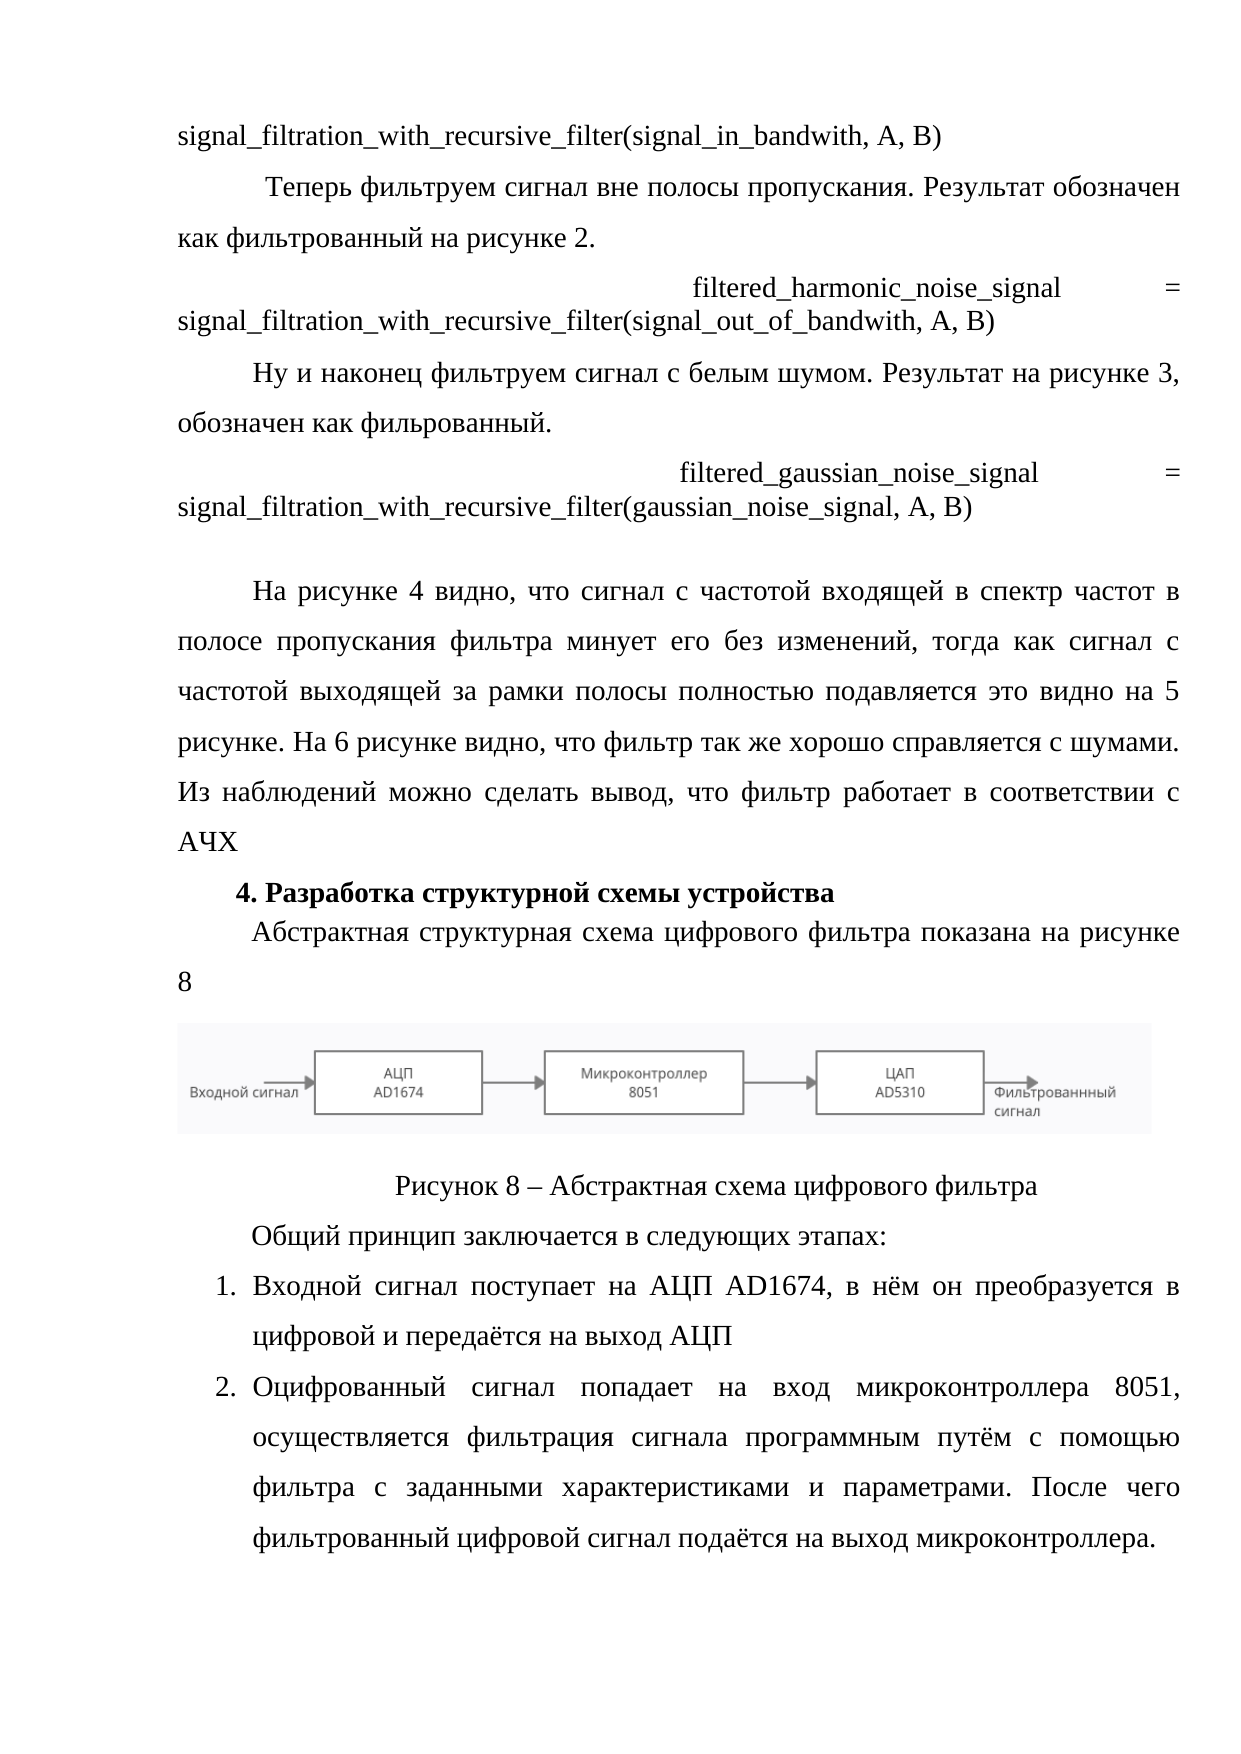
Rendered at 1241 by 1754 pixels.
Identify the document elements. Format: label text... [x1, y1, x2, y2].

subtitle 4. Разработка структурной схемы устройства [177, 875, 1181, 908]
text signal_filtration_with_recursive_filter(signal_in_bandwith, A, B) [177, 118, 1181, 152]
text На рисунке 4 видно, что сигнал с частотой входящей в спектр частот в полосе пропускания фильтра минует его без изменений, тогда как сигнал с частотой выходящей за рамки полосы полностью подавляется это видно на 5 рисунке. На 6 рисунке видно, что фильтр так же хорошо справляется с шумами. Из наблюдений можно сделать вывод, что фильтр работает в соответствии с АЧХ [177, 573, 1181, 858]
text Ну и наконец фильтруем сигнал с белым шумом. Результат на рисунке 3, обозначен как фильрованный. [177, 355, 1181, 439]
text Теперь фильтруем сигнал вне полосы пропускания. Результат обозначен как фильтрованный на рисунке 2. [177, 169, 1181, 253]
text filtered_harmonic_noise_signal = signal_filtration_with_recursive_filter(signal_out_of_bandwith, A, B) [177, 270, 1181, 337]
text Общий принцип заключается в следующих этапах: [177, 1218, 1181, 1251]
list Входной сигнал поступает на АЦП AD1674, в нём он преобразуется в цифровой и передаётся на выход АЦП [215, 1268, 1181, 1352]
text Рисунок 8 – Абстрактная схема цифрового фильтра [177, 1015, 1181, 1201]
text Абстрактная структурная схема цифрового фильтра показана на рисунке 8 [177, 914, 1181, 998]
text filtered_gaussian_noise_signal = signal_filtration_with_recursive_filter(gaussian_noise_signal, A, B) [177, 455, 1181, 522]
list Оцифрованный сигнал попадает на вход микроконтроллера 8051, осуществляется фильтрация сигнала программным путём с помощью фильтра с заданными характеристиками и параметрами. После чего фильтрованный цифровой сигнал подаётся на выход микроконтроллера. [215, 1369, 1181, 1553]
picture [177, 1023, 1152, 1134]
